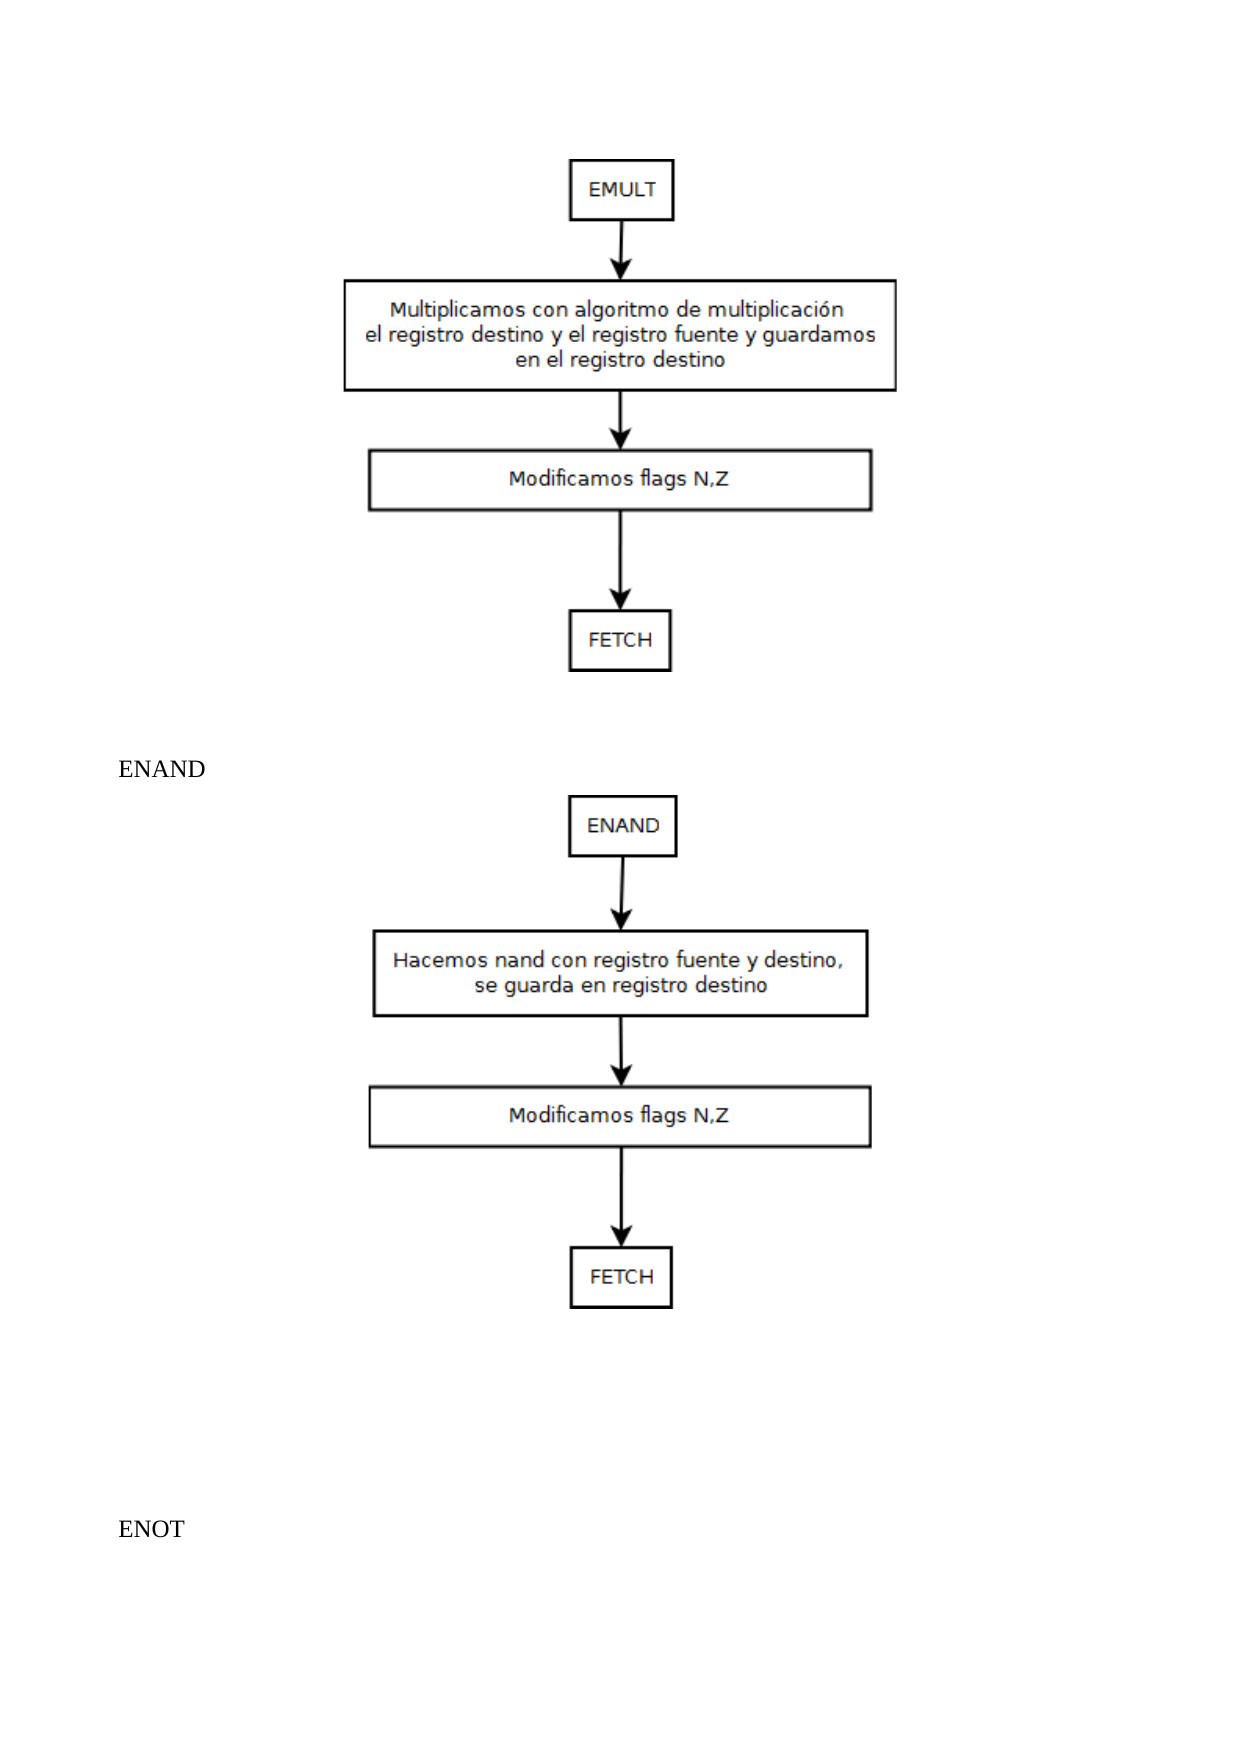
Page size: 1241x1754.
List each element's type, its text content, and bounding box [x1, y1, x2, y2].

text ENOT [118, 1514, 1122, 1543]
text ENAND [118, 754, 1122, 783]
picture [343, 159, 897, 672]
picture [368, 795, 872, 1309]
